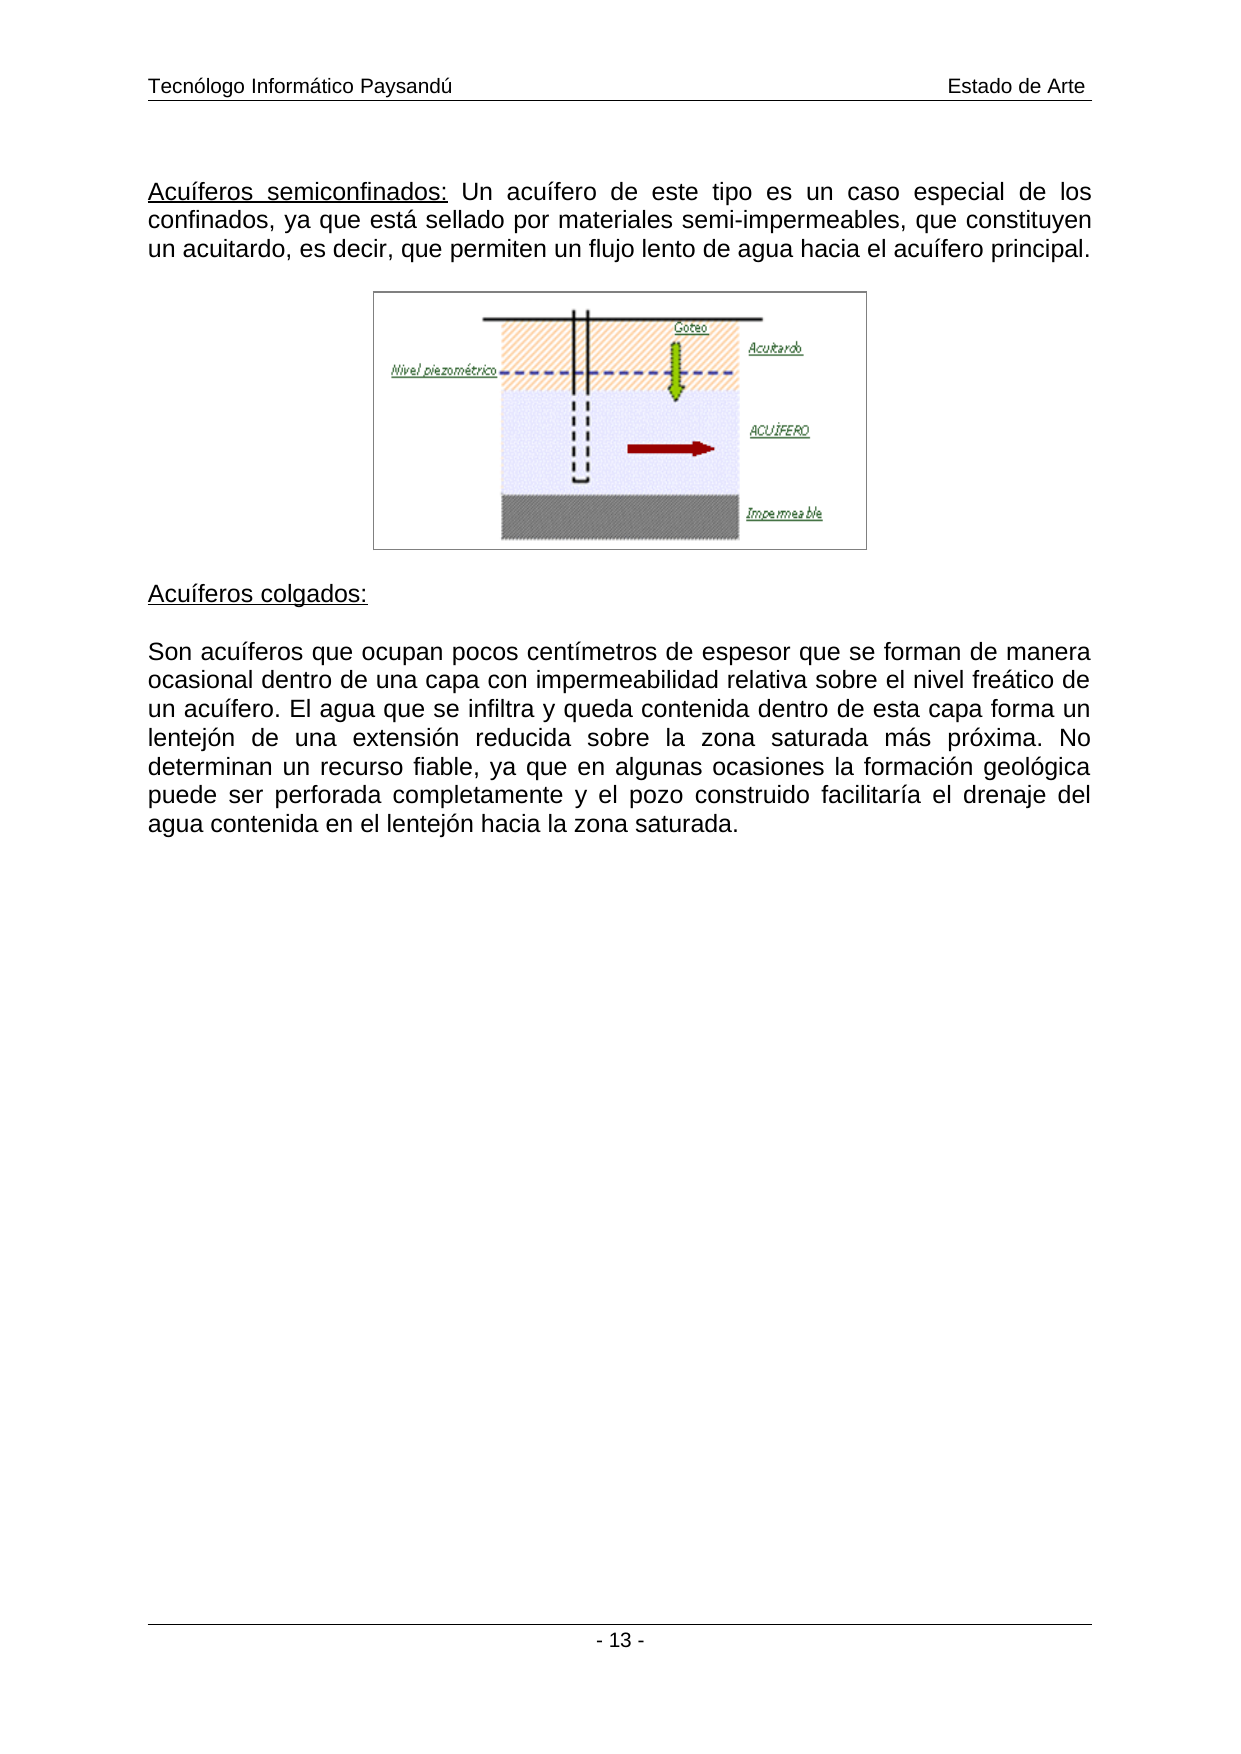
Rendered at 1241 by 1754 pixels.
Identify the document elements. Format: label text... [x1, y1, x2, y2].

text Son acuíferos que ocupan pocos centímetros de espesor que se forman de manera ocasional dentro de una capa con impermeabilidad relativa sobre el nivel freático de un acuífero. El agua que se infiltra y queda contenida dentro de esta capa forma un lentejón de una extensión reducida sobre la zona saturada más próxima. No determinan un recurso fiable, ya que en algunas ocasiones la formación geológica puede ser perforada completamente y el pozo construido facilitaría el drenaje del agua contenida en el lentejón hacia la zona saturada. [148, 637, 1092, 838]
text Acuíferos semiconfinados: Un acuífero de este tipo es un caso especial de los confinados, ya que está sellado por materiales semi-impermeables, que constituyen un acuitardo, es decir, que permiten un flujo lento de agua hacia el acuífero principal. [148, 176, 1092, 263]
text Acuíferos colgados: [148, 579, 1092, 608]
picture [389, 300, 851, 542]
